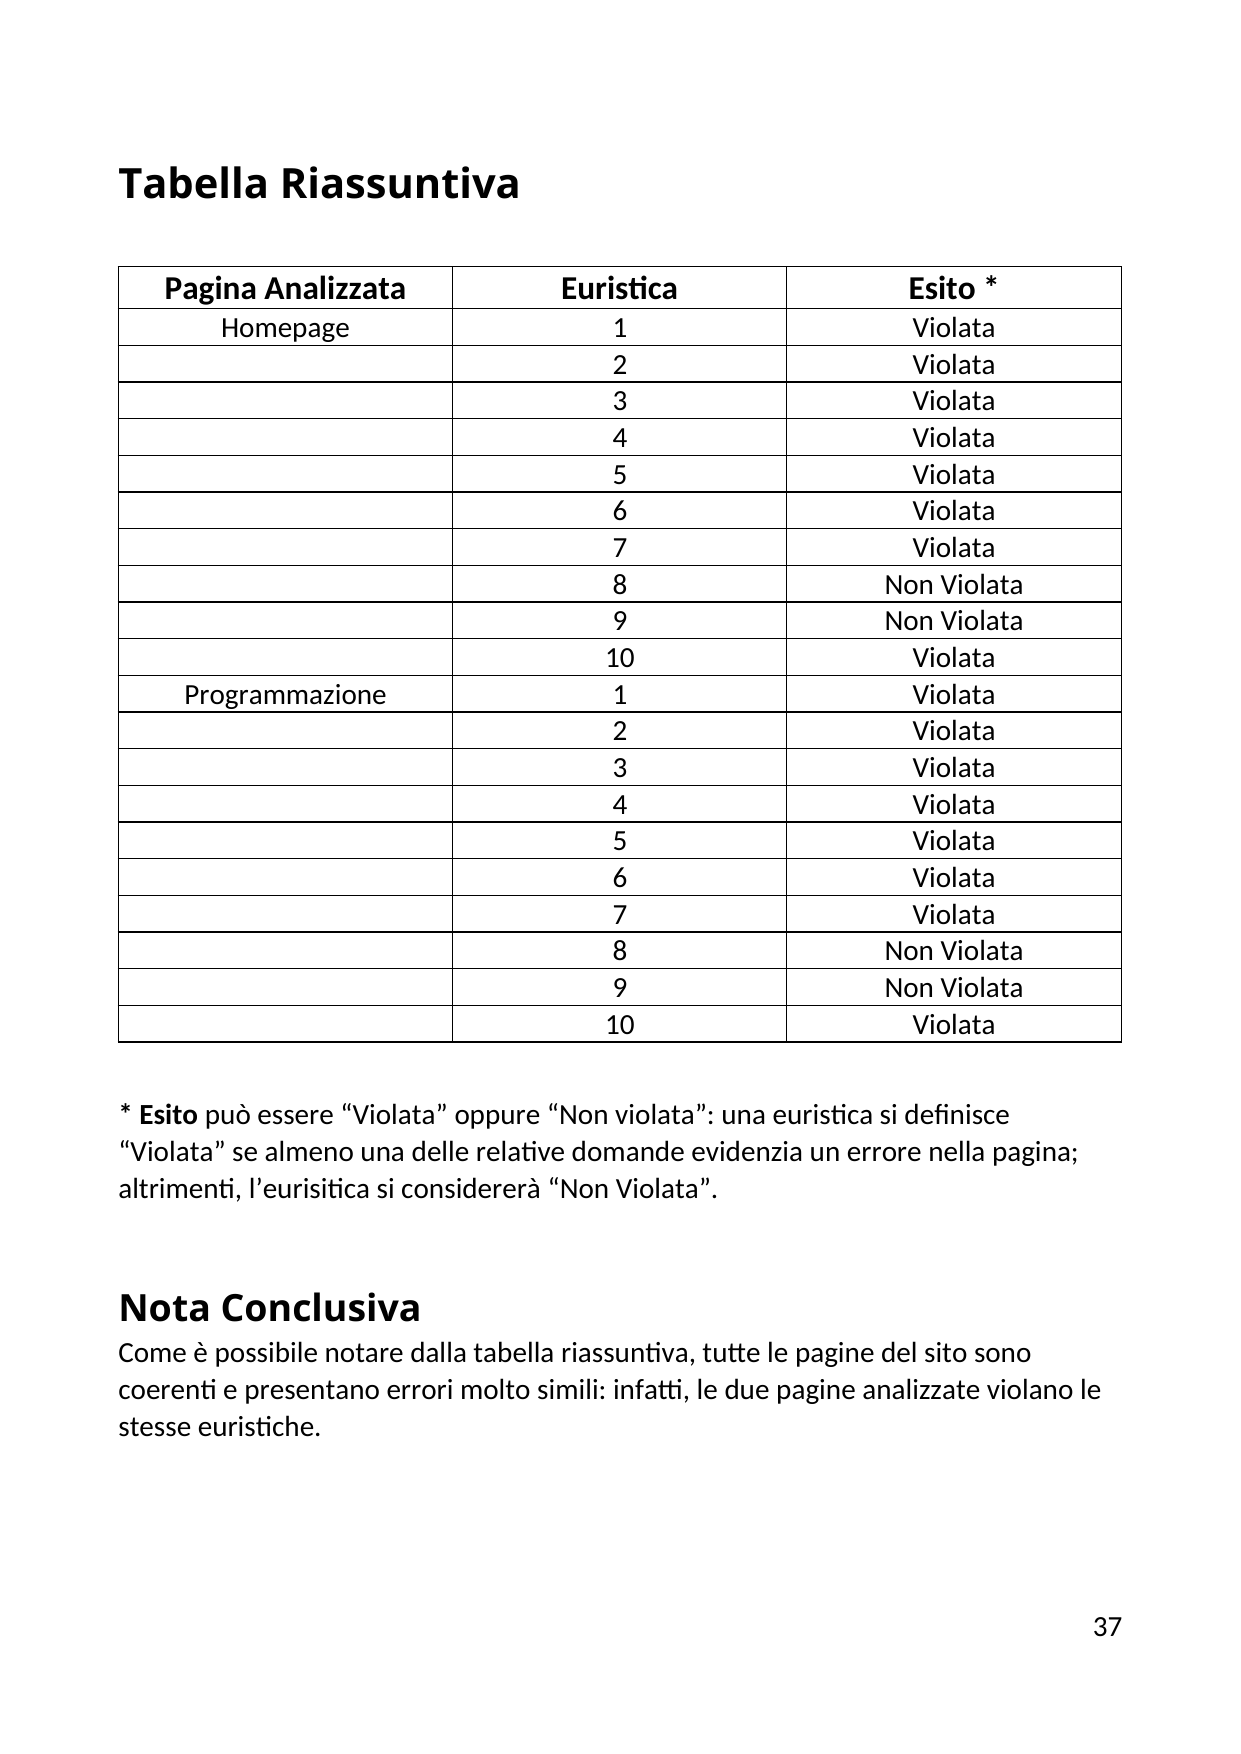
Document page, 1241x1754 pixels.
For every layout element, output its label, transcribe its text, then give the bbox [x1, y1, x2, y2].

table_cell [119, 493, 452, 528]
table_cell Non Violata [787, 603, 1121, 638]
table_cell 5 [453, 456, 786, 491]
table_cell [119, 419, 452, 455]
table_cell [119, 639, 452, 675]
table_cell [119, 969, 452, 1005]
table_cell 4 [453, 786, 786, 821]
text Come è possibile notare dalla tabella riassuntiva, tutte le pagine del sito sono coerenti e presentano errori molto simili: infatti, le due pagine analizzate violano le stesse euristiche. [118, 1334, 1122, 1444]
subtitle Nota Conclusiva [118, 1281, 1122, 1332]
table_cell Violata [787, 383, 1121, 418]
table_cell 8 [453, 566, 786, 601]
table_cell Violata [787, 529, 1121, 565]
table_cell [119, 383, 452, 418]
table_cell Violata [787, 713, 1121, 748]
table_cell Violata [787, 639, 1121, 675]
table_cell [119, 566, 452, 601]
table_cell Non Violata [787, 566, 1121, 601]
table_cell 8 [453, 933, 786, 968]
table_cell 9 [453, 603, 786, 638]
table_cell [119, 529, 452, 565]
table_cell Violata [787, 676, 1121, 711]
table_cell 7 [453, 896, 786, 931]
table_cell [119, 749, 452, 785]
table_header Esito * [787, 267, 1121, 308]
table_cell Violata [787, 456, 1121, 491]
table_cell [119, 786, 452, 821]
table_cell [119, 1006, 452, 1041]
table_cell 10 [453, 639, 786, 675]
table_cell Violata [787, 823, 1121, 858]
table_cell 4 [453, 419, 786, 455]
table_cell 3 [453, 749, 786, 785]
table_cell [119, 346, 452, 381]
table_cell 6 [453, 859, 786, 895]
table_cell 5 [453, 823, 786, 858]
table_cell 1 [453, 676, 786, 711]
table_cell 10 [453, 1006, 786, 1041]
table_cell 1 [453, 309, 786, 345]
table_cell [119, 603, 452, 638]
table_cell 2 [453, 713, 786, 748]
table_cell [119, 713, 452, 748]
table_cell Violata [787, 419, 1121, 455]
table_cell Violata [787, 346, 1121, 381]
table_cell Homepage [119, 309, 452, 345]
table_cell Violata [787, 786, 1121, 821]
table_cell Programmazione [119, 676, 452, 711]
text * Esito può essere “Violata” oppure “Non violata”: una euristica si definisce “Violata” se almeno una delle relative domande evidenzia un errore nella pagina; altrimenti, l’eurisitica si considererà “Non Violata”. [118, 1096, 1122, 1206]
table_cell Violata [787, 1006, 1121, 1041]
table_cell Non Violata [787, 933, 1121, 968]
table_cell [119, 859, 452, 895]
table_cell [119, 456, 452, 491]
table_cell Violata [787, 493, 1121, 528]
table_cell [119, 823, 452, 858]
table_cell Non Violata [787, 969, 1121, 1005]
table_header Euristica [453, 267, 786, 308]
table_cell Violata [787, 859, 1121, 895]
table_cell [119, 896, 452, 931]
table_cell 6 [453, 493, 786, 528]
table_cell 2 [453, 346, 786, 381]
table_header Pagina Analizzata [119, 267, 452, 308]
table_cell Violata [787, 896, 1121, 931]
subtitle Tabella Riassuntiva [118, 154, 1122, 210]
table_cell 9 [453, 969, 786, 1005]
table_cell Violata [787, 749, 1121, 785]
table_cell Violata [787, 309, 1121, 345]
table_cell 7 [453, 529, 786, 565]
table_cell 3 [453, 383, 786, 418]
table_cell [119, 933, 452, 968]
